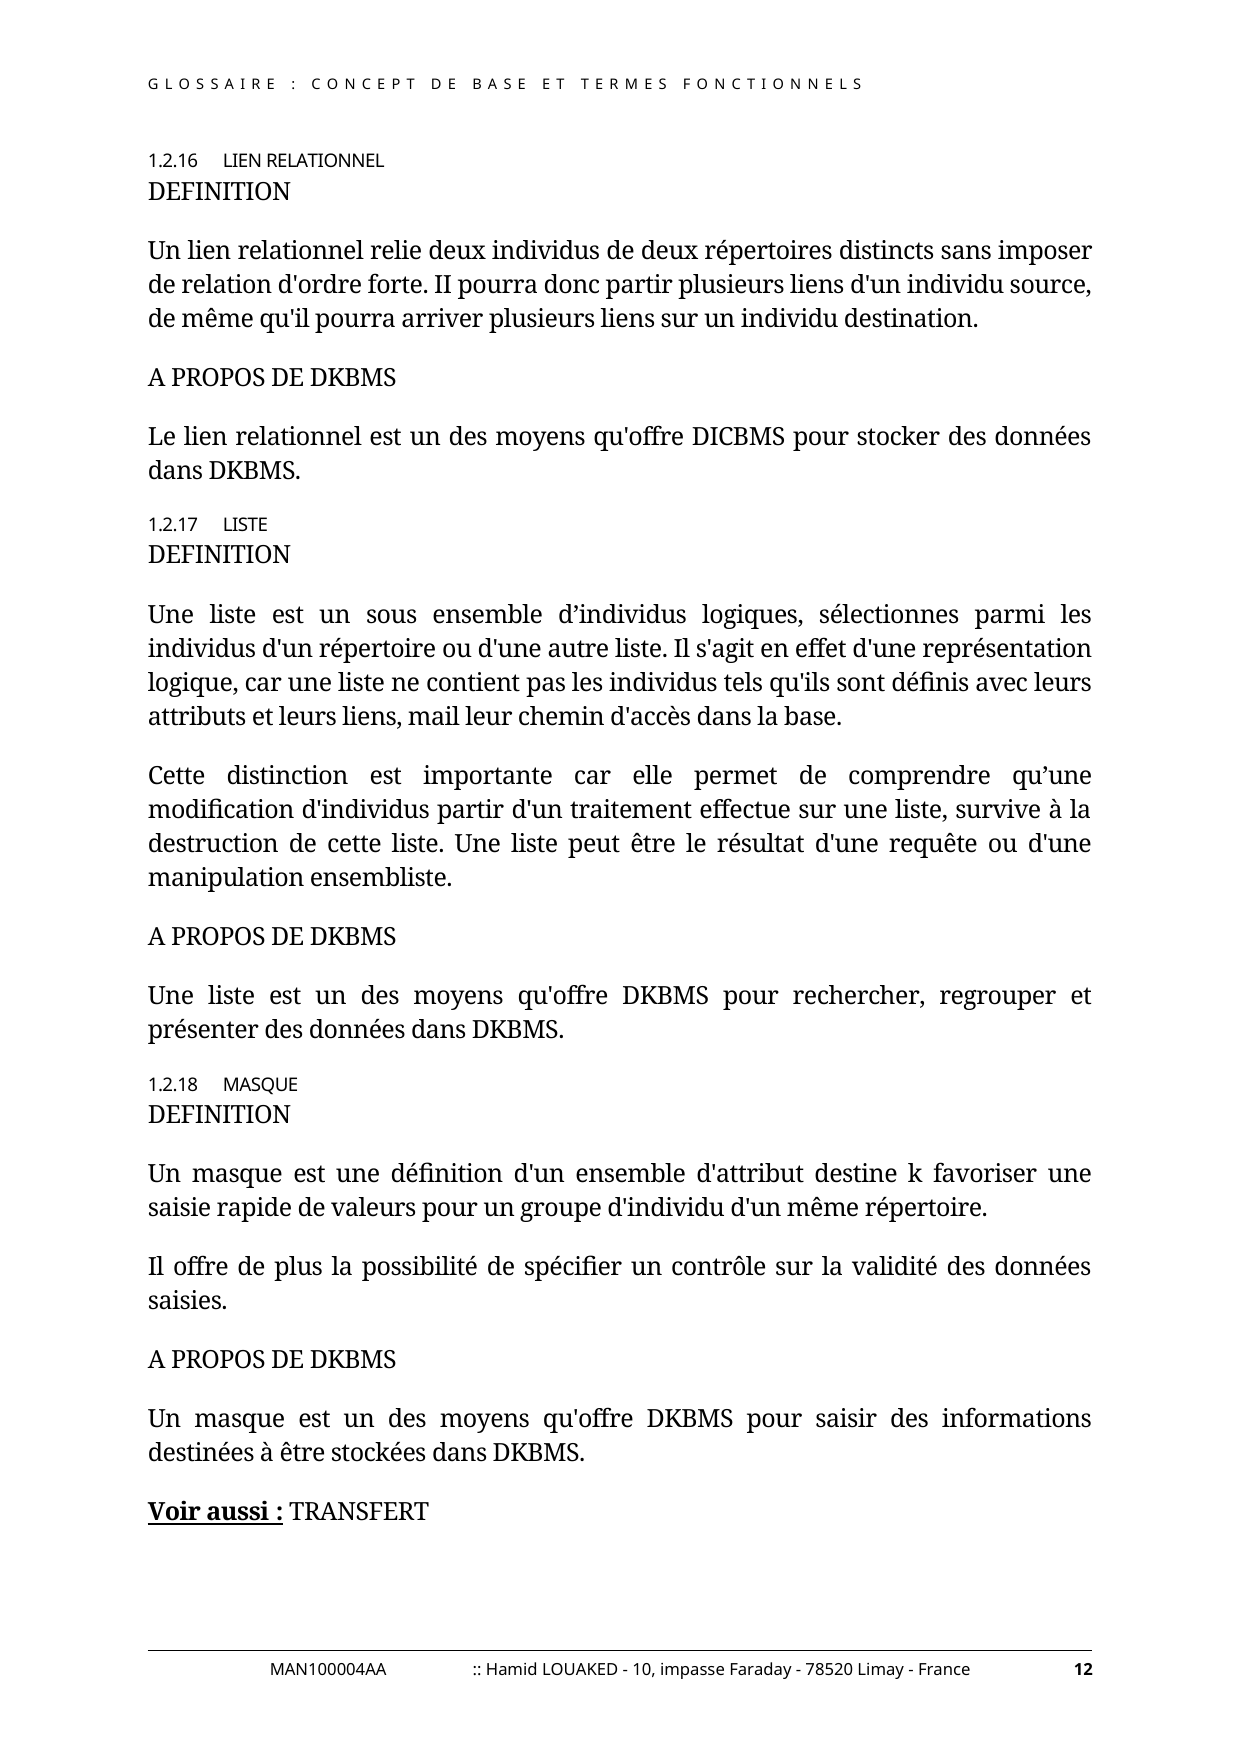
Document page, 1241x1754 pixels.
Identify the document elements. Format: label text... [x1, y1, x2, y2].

subtitle LISTE [148, 512, 1092, 537]
text Cette distinction est importante car elle permet de comprendre qu’une modification d'individus partir d'un traitement effectue sur une liste, survive à la destruction de cette liste. Une liste peut être le résultat d'une requête ou d'une manipulation ensembliste. [148, 757, 1092, 894]
text Un masque est un des moyens qu'offre DKBMS pour saisir des informations destinées à être stockées dans DKBMS. [148, 1401, 1092, 1469]
text Voir aussi : TRANSFERT [148, 1494, 1092, 1528]
text Un lien relationnel relie deux individus de deux répertoires distincts sans imposer de relation d'ordre forte. II pourra donc partir plusieurs liens d'un individu source, de même qu'il pourra arriver plusieurs liens sur un individu destination. [148, 232, 1092, 334]
text Le lien relationnel est un des moyens qu'offre DICBMS pour stocker des données dans DKBMS. [148, 418, 1092, 487]
subtitle MASQUE [148, 1071, 1092, 1096]
text Une liste est un sous ensemble d’individus logiques, sélectionnes parmi les individus d'un répertoire ou d'une autre liste. Il s'agit en effet d'une représentation logique, car une liste ne contient pas les individus tels qu'ils sont définis avec leurs attributs et leurs liens, mail leur chemin d'accès dans la base. [148, 596, 1092, 732]
text DEFINITION [148, 537, 1092, 571]
text A PROPOS DE DKBMS [148, 919, 1092, 953]
subtitle LIEN RELATIONNEL [148, 148, 1092, 173]
text DEFINITION [148, 173, 1092, 207]
text Il offre de plus la possibilité de spécifier un contrôle sur la validité des données saisies. [148, 1249, 1092, 1317]
text A PROPOS DE DKBMS [148, 359, 1092, 393]
text A PROPOS DE DKBMS [148, 1342, 1092, 1376]
text Un masque est une définition d'un ensemble d'attribut destine k favoriser une saisie rapide de valeurs pour un groupe d'individu d'un même répertoire. [148, 1156, 1092, 1224]
text DEFINITION [148, 1096, 1092, 1131]
text Une liste est un des moyens qu'offre DKBMS pour rechercher, regrouper et présenter des données dans DKBMS. [148, 978, 1092, 1046]
